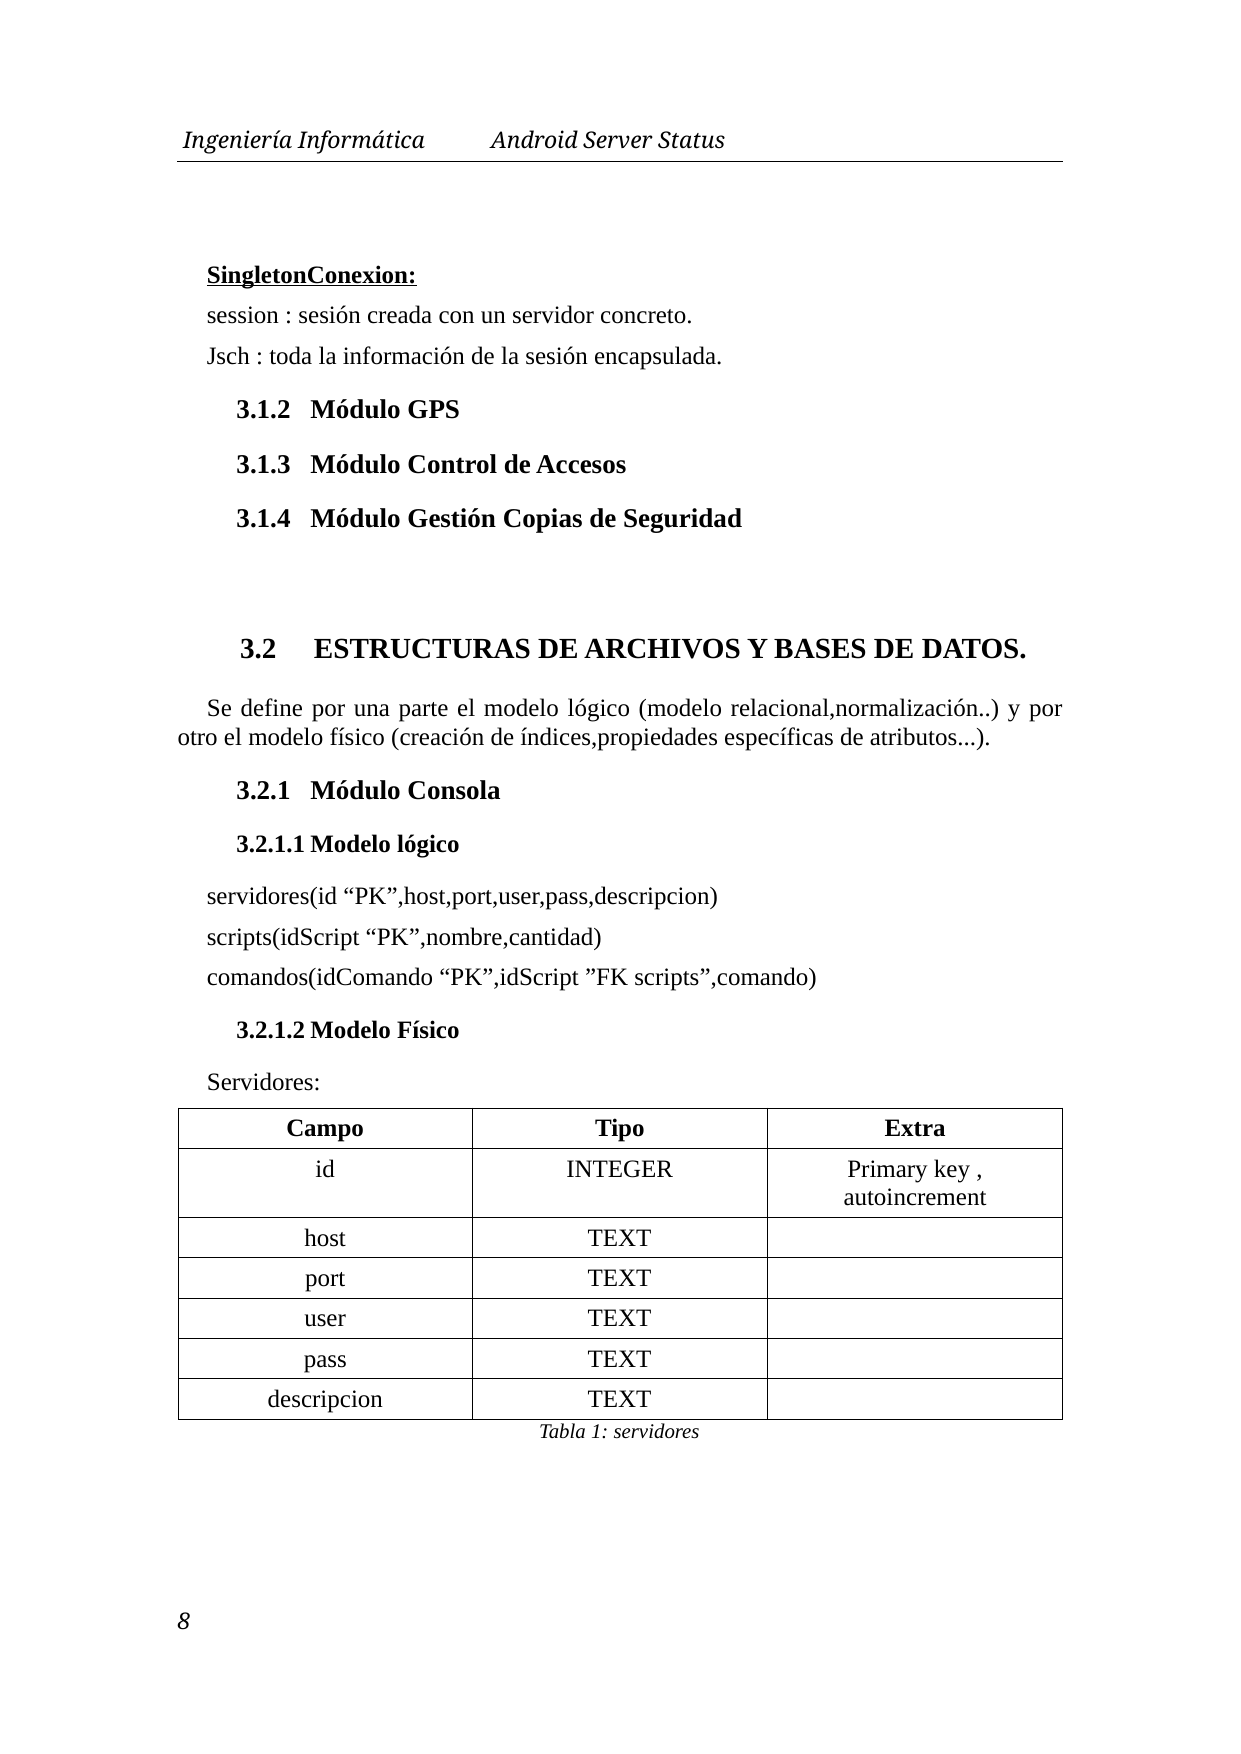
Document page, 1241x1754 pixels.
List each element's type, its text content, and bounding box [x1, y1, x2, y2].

subtitle Modelo lógico [236, 829, 1063, 858]
table_cell TEXT [473, 1339, 767, 1378]
text session : sesión creada con un servidor concreto. [177, 300, 1063, 329]
table_cell TEXT [473, 1218, 767, 1257]
table_cell [768, 1379, 1062, 1418]
table_cell [768, 1299, 1062, 1338]
table_cell TEXT [473, 1299, 767, 1338]
table_cell [768, 1339, 1062, 1378]
text SingletonConexion: [177, 260, 1063, 288]
table_cell id [179, 1149, 472, 1217]
table_cell [768, 1218, 1062, 1257]
text Servidores: [177, 1067, 1063, 1096]
table_cell host [179, 1218, 472, 1257]
text scripts(idScript “PK”,nombre,cantidad) [177, 922, 1063, 951]
table_cell Primary key , autoincrement [768, 1149, 1062, 1217]
table_cell descripcion [179, 1379, 472, 1418]
table_cell pass [179, 1339, 472, 1378]
table_cell user [179, 1299, 472, 1338]
text comandos(idComando “PK”,idScript ”FK scripts”,comando) [177, 962, 1063, 991]
table_cell TEXT [473, 1258, 767, 1298]
table_cell [768, 1258, 1062, 1298]
table_cell INTEGER [473, 1149, 767, 1217]
text servidores(id “PK”,host,port,user,pass,descripcion) [177, 881, 1063, 910]
text Tabla 1: servidores [177, 1419, 1063, 1443]
table_cell port [179, 1258, 472, 1298]
table_header Campo [179, 1109, 472, 1148]
text Jsch : toda la información de la sesión encapsulada. [177, 341, 1063, 369]
subtitle Módulo Control de Accesos [236, 448, 1004, 479]
subtitle Módulo Consola [236, 774, 1004, 805]
table_cell TEXT [473, 1379, 767, 1418]
text Se define por una parte el modelo lógico (modelo relacional,normalización..) y por otro el modelo físico (creación de índices,propiedades específicas de atributos...). [177, 693, 1063, 751]
subtitle Estructuras de archivos y bases de datos. [240, 631, 1063, 664]
subtitle Módulo GPS [236, 393, 1004, 424]
table_header Extra [768, 1109, 1062, 1148]
subtitle Modelo Físico [236, 1015, 1063, 1043]
table_header Tipo [473, 1109, 767, 1148]
subtitle Módulo Gestión Copias de Seguridad [236, 502, 1004, 533]
